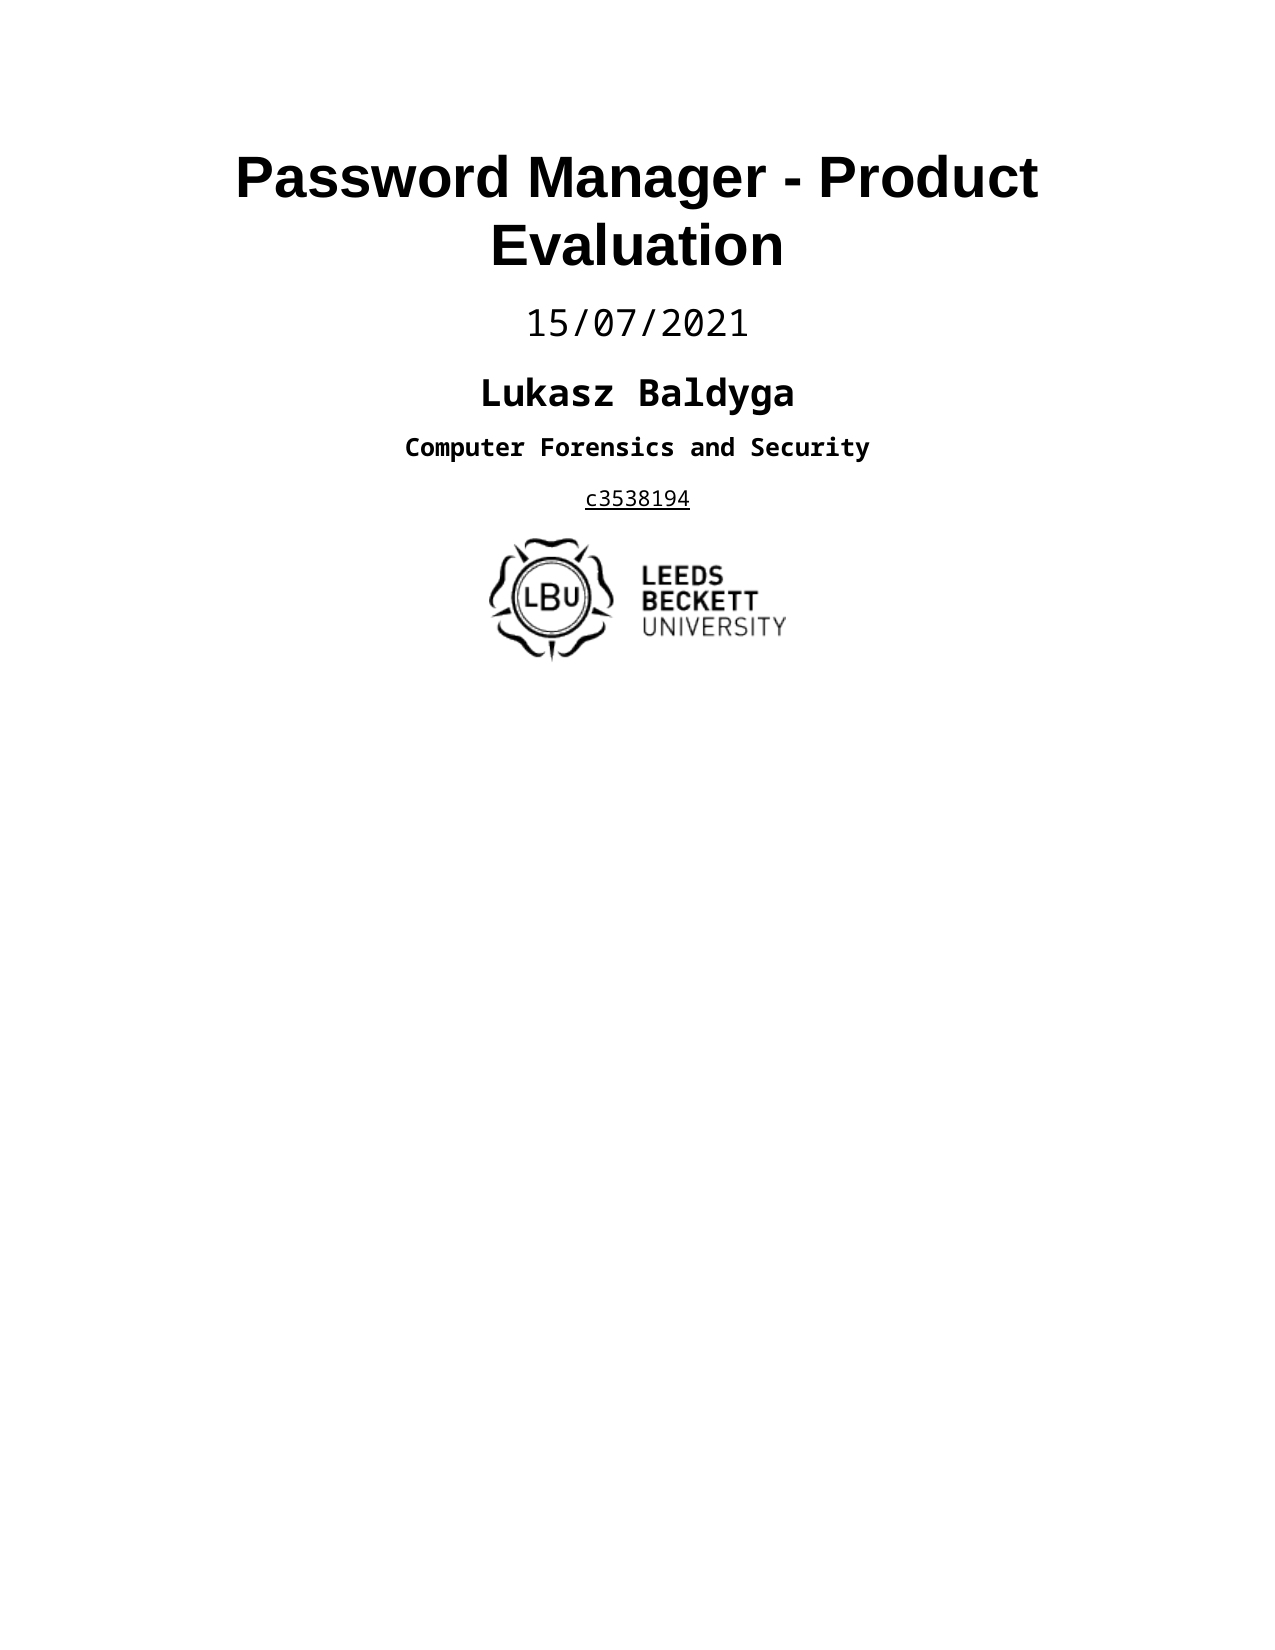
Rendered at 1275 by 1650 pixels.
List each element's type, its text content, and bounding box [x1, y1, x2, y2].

subtitle 15/07/2021 [118, 296, 1157, 347]
text Computer Forensics and Security [118, 429, 1157, 463]
title Password Manager - Product Evaluation [118, 143, 1157, 277]
subtitle Lukasz Baldyga [118, 366, 1157, 417]
picture [489, 538, 786, 664]
text c3538194 [118, 483, 1157, 513]
